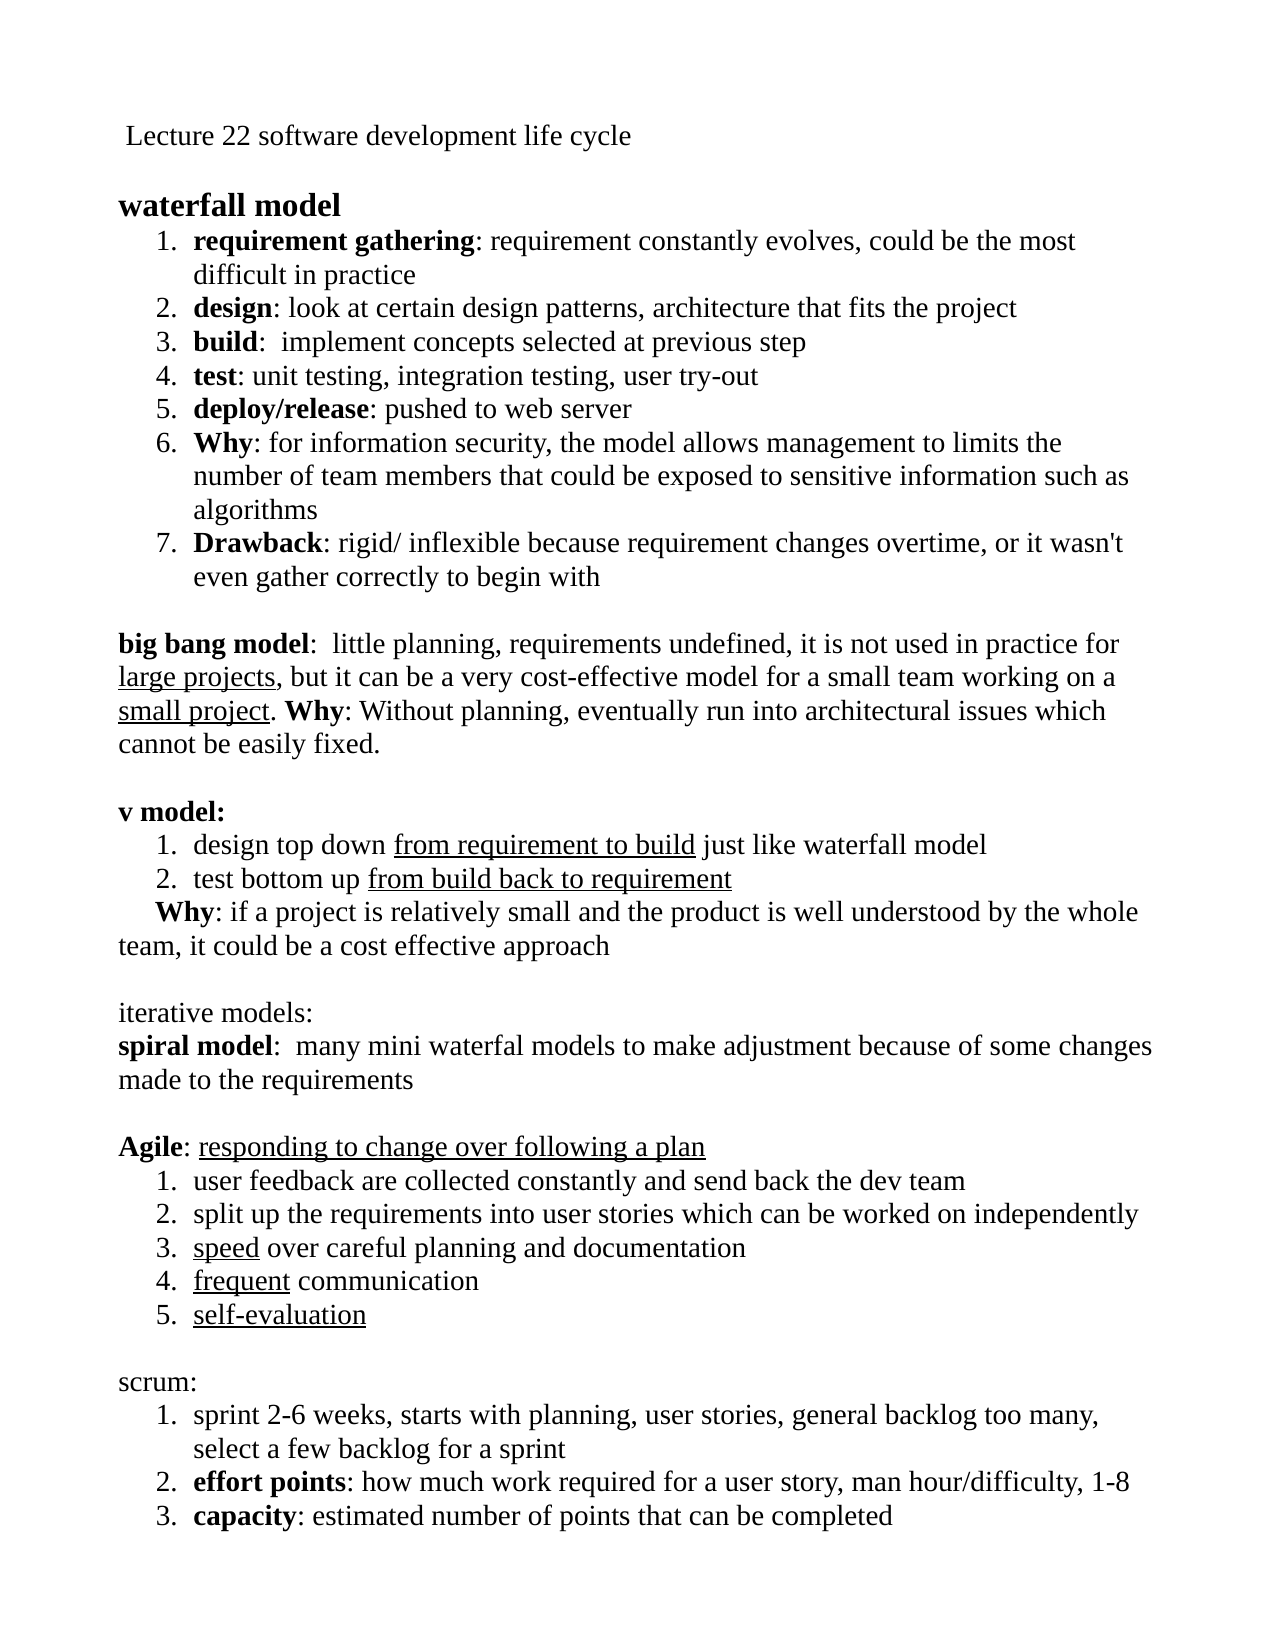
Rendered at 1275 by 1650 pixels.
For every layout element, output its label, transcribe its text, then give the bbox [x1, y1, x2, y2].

text big bang model: little planning, requirements undefined, it is not used in practice for large projects, but it can be a very cost-effective model for a small team working on a small project. Why: Without planning, eventually run into architectural issues which cannot be easily fixed. [118, 626, 1157, 760]
text Why: if a project is relatively small and the product is well understood by the whole team, it could be a cost effective approach [118, 894, 1157, 961]
list design top down from requirement to build just like waterfall model [156, 827, 1157, 861]
list Drawback: rigid/ inflexible because requirement changes overtime, or it wasn't even gather correctly to begin with [156, 525, 1157, 592]
list Why: for information security, the model allows management to limits the number of team members that could be exposed to sensitive information such as algorithms [156, 425, 1157, 525]
list build: implement concepts selected at previous step [156, 324, 1157, 358]
list frequent communication [156, 1263, 1157, 1297]
text v model: [118, 794, 1157, 827]
list test: unit testing, integration testing, user try-out [156, 358, 1157, 391]
list test bottom up from build back to requirement [156, 861, 1157, 894]
list user feedback are collected constantly and send back the dev team [156, 1163, 1157, 1196]
list design: look at certain design patterns, architecture that fits the project [156, 291, 1157, 324]
text spiral model: many mini waterfal models to make adjustment because of some changes made to the requirements [118, 1028, 1157, 1096]
list self-evaluation [156, 1297, 1157, 1330]
text waterfall model [118, 185, 1157, 223]
list split up the requirements into user stories which can be worked on independently [156, 1196, 1157, 1230]
list requirement gathering: requirement constantly evolves, could be the most difficult in practice [156, 223, 1157, 291]
text Agile: responding to change over following a plan [118, 1129, 1157, 1163]
text scrum: [118, 1364, 1157, 1397]
list capacity: estimated number of points that can be completed [156, 1498, 1157, 1532]
list deploy/release: pushed to web server [156, 391, 1157, 425]
text iterative models: [118, 995, 1157, 1028]
text Lecture 22 software development life cycle [118, 118, 1157, 152]
list speed over careful planning and documentation [156, 1230, 1157, 1263]
list effort points: how much work required for a user story, man hour/difficulty, 1-8 [156, 1464, 1157, 1498]
list sprint 2-6 weeks, starts with planning, user stories, general backlog too many, select a few backlog for a sprint [156, 1397, 1157, 1464]
